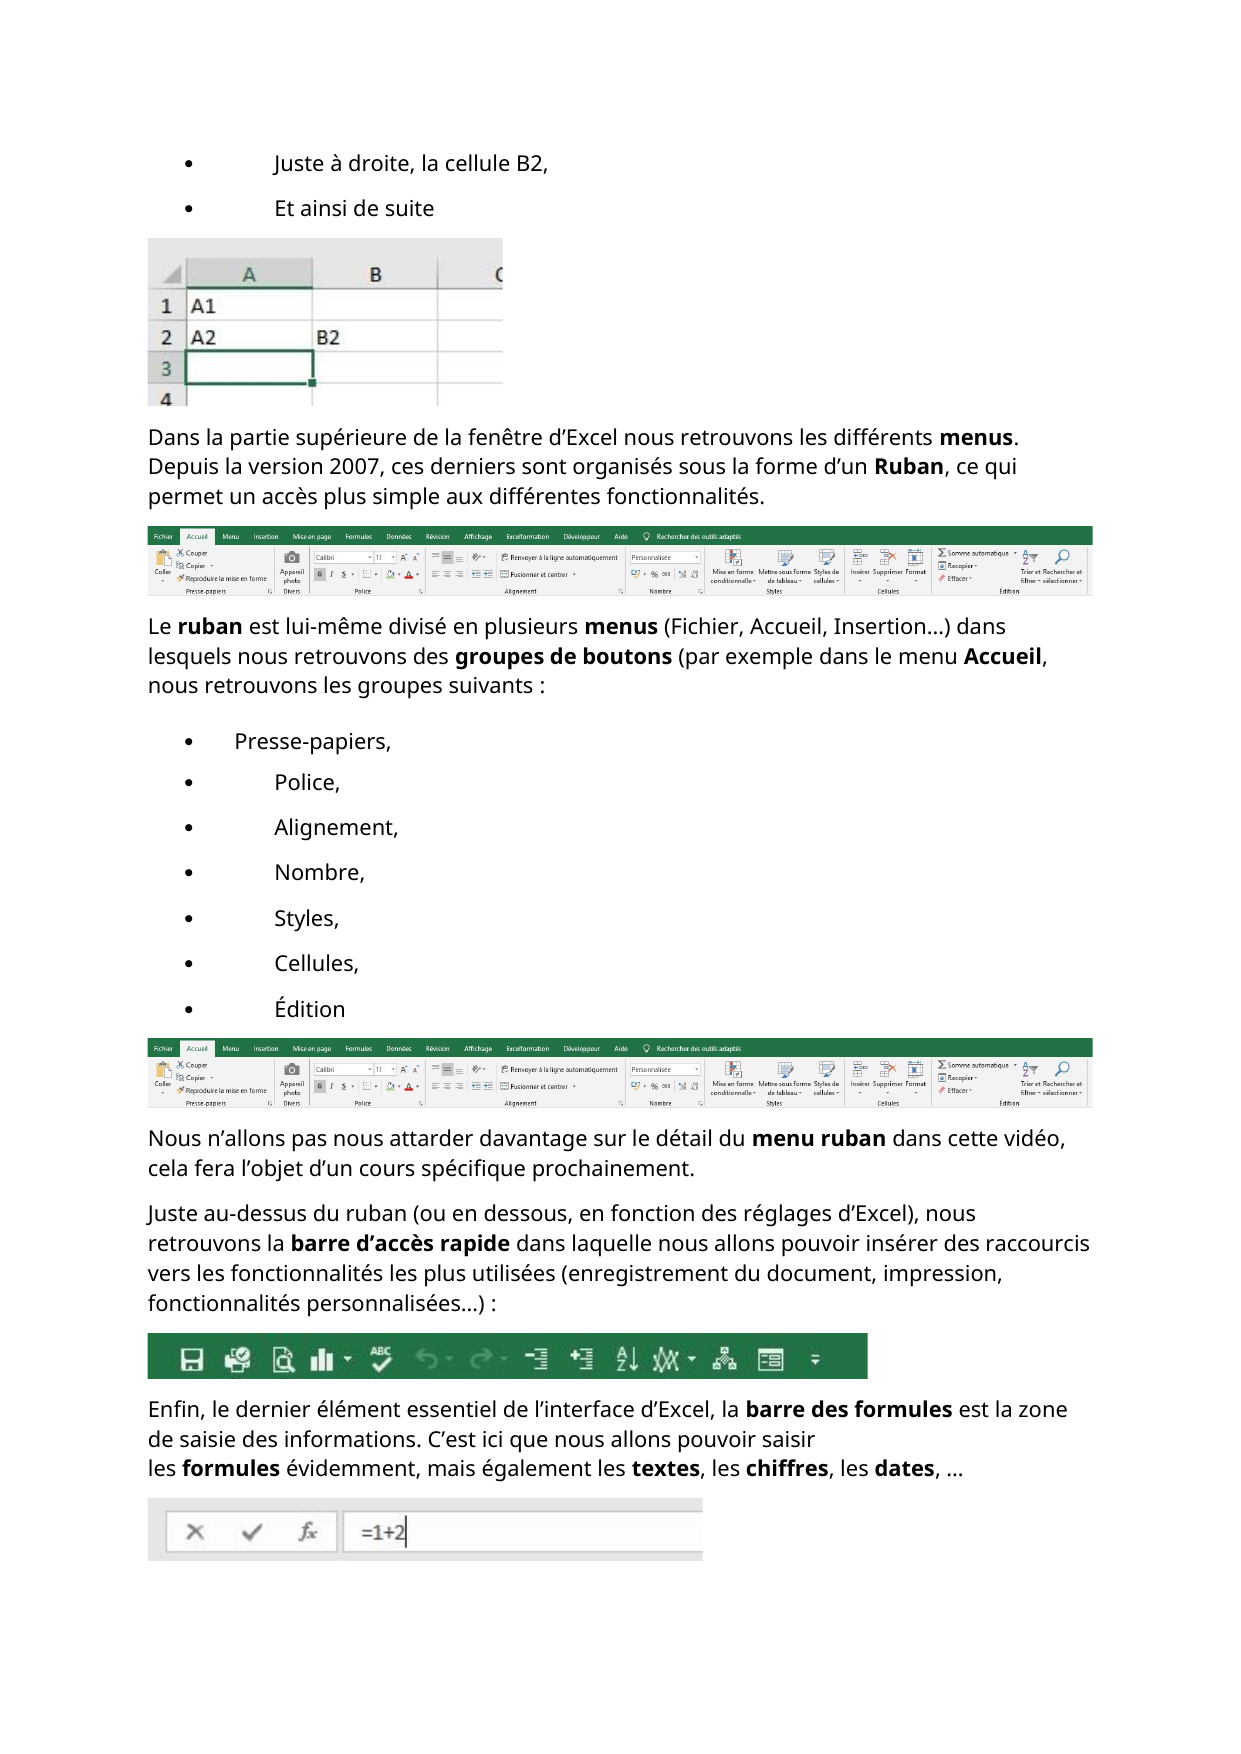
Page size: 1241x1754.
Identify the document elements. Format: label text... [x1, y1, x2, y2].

picture [147, 526, 1093, 596]
text Enfin, le dernier élément essentiel de l’interface d’Excel, la barre des formules est la zone de saisie des informations. C’est ici que nous allons pouvoir saisir les formules évidemment, mais également les textes, les chiffres, les dates, … [148, 1394, 1093, 1483]
text Nous n’allons pas nous attarder davantage sur le détail du menu ruban dans cette vidéo, cela fera l’objet d’un cours spécifique prochainement. [148, 1123, 1093, 1183]
list Alignement, [185, 812, 1093, 842]
text Dans la partie supérieure de la fenêtre d’Excel nous retrouvons les différents menus. Depuis la version 2007, ces derniers sont organisés sous la forme d’un Ruban, ce qui permet un accès plus simple aux différentes fonctionnalités. [148, 422, 1093, 511]
list Juste à droite, la cellule B2, [185, 148, 1093, 177]
list Et ainsi de suite [185, 193, 1093, 223]
text Juste au-dessus du ruban (ou en dessous, en fonction des réglages d’Excel), nous retrouvons la barre d’accès rapide dans laquelle nous allons pouvoir insérer des raccourcis vers les fonctionnalités les plus utilisées (enregistrement du document, impression, fonctionnalités personnalisées…) : [148, 1198, 1093, 1318]
list Styles, [185, 903, 1093, 932]
list Édition [185, 993, 1093, 1023]
list Presse-papiers, [185, 726, 1093, 756]
list Cellules, [185, 948, 1093, 978]
picture [147, 1498, 703, 1561]
picture [147, 1038, 1093, 1108]
list Nombre, [185, 857, 1093, 887]
text Le ruban est lui-même divisé en plusieurs menus (Fichier, Accueil, Insertion…) dans lesquels nous retrouvons des groupes de boutons (par exemple dans le menu Accueil, nous retrouvons les groupes suivants : [148, 611, 1093, 700]
list Police, [185, 766, 1093, 796]
picture [147, 1333, 868, 1379]
picture [147, 238, 503, 406]
